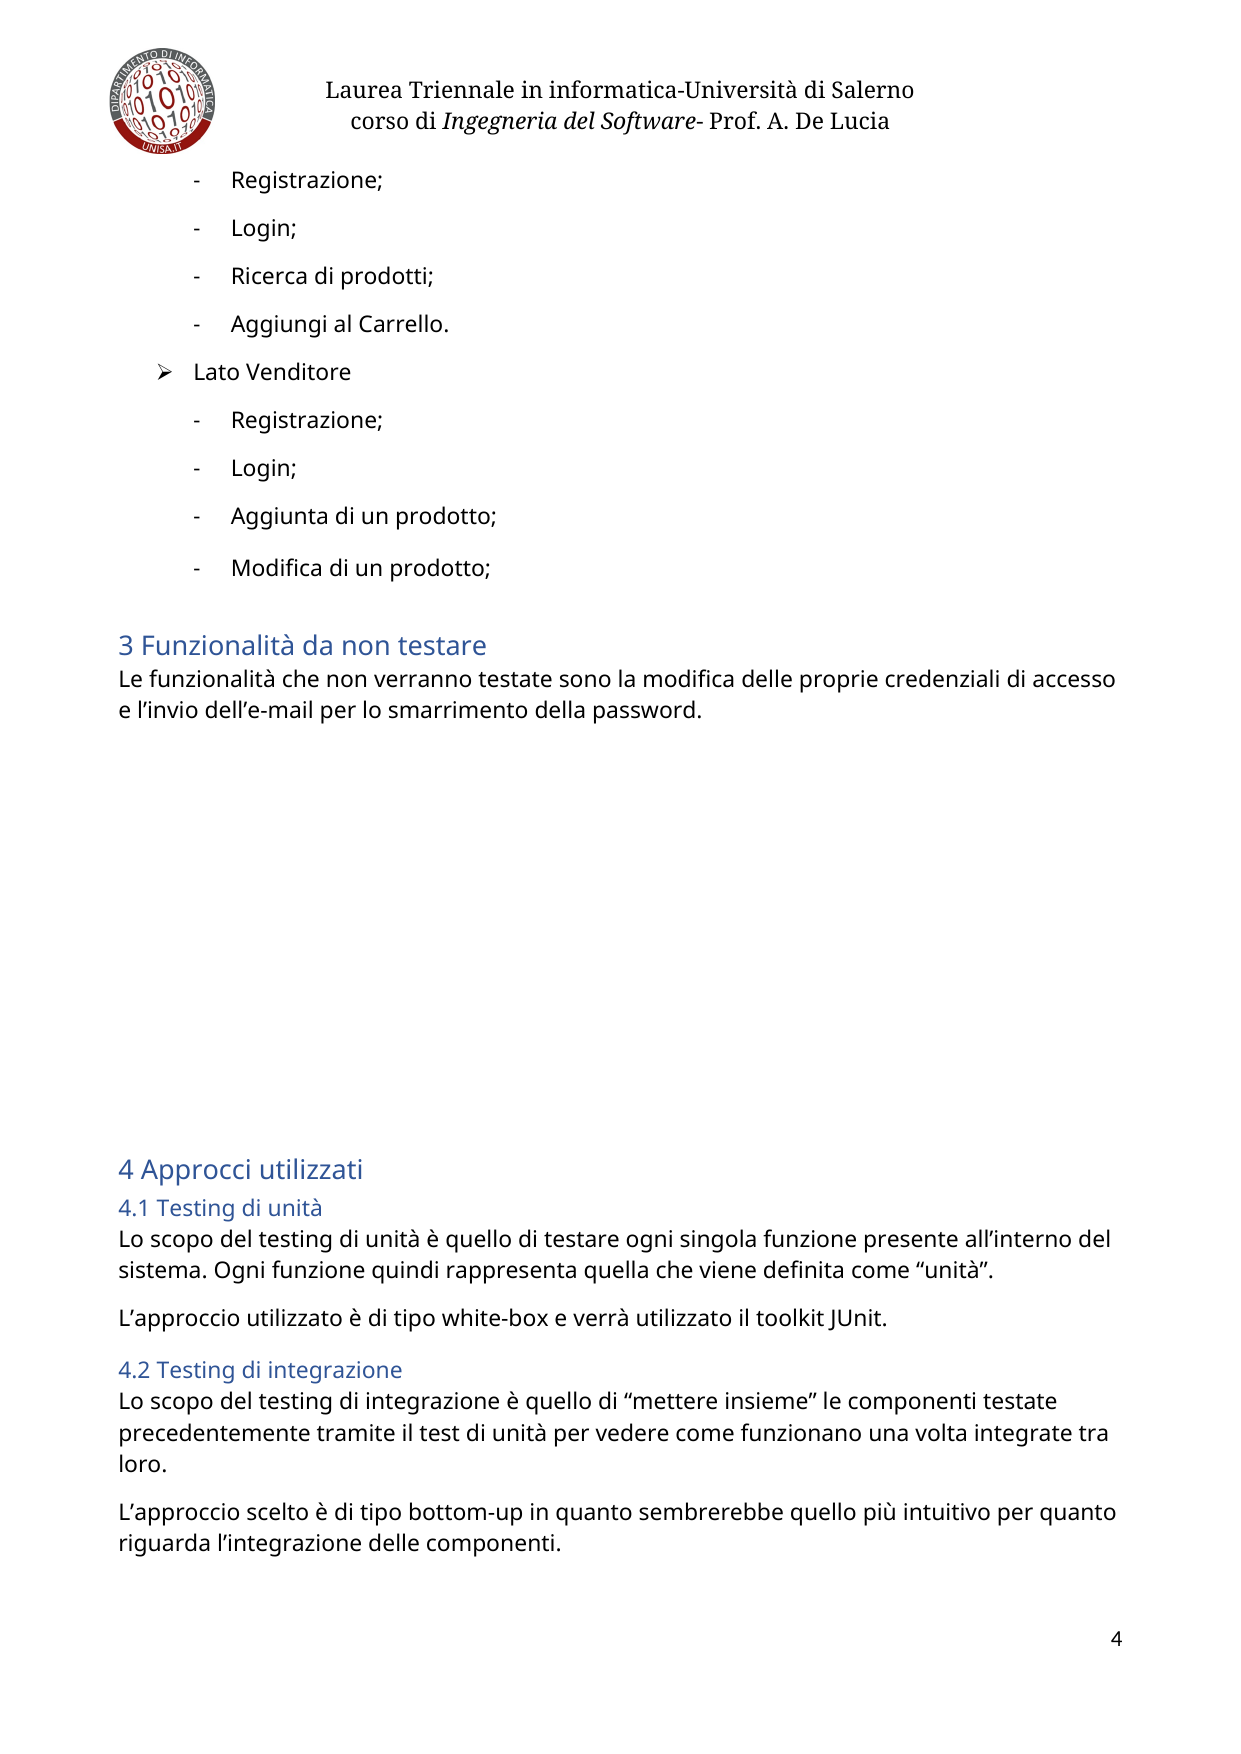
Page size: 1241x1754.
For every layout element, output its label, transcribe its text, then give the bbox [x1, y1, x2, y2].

list Lato Venditore [156, 356, 1122, 387]
list Registrazione; [193, 404, 1122, 435]
list Ricerca di prodotti; [193, 260, 1122, 291]
list Aggiunta di un prodotto; [193, 500, 1122, 531]
list Modifica di un prodotto; [193, 548, 1122, 584]
subtitle 4 Approcci utilizzati [118, 1151, 1122, 1187]
list Aggiungi al Carrello. [193, 308, 1122, 339]
text L’approccio utilizzato è di tipo white-box e verrà utilizzato il toolkit JUnit. [118, 1302, 1122, 1333]
list Login; [193, 452, 1122, 483]
text Lo scopo del testing di unità è quello di testare ogni singola funzione presente all’interno del sistema. Ogni funzione quindi rappresenta quella che viene definita come “unità”. [118, 1223, 1122, 1285]
subtitle 3 Funzionalità da non testare [118, 626, 1122, 663]
text Lo scopo del testing di integrazione è quello di “mettere insieme” le componenti testate precedentemente tramite il test di unità per vedere come funzionano una volta integrate tra loro. [118, 1385, 1122, 1479]
text Le funzionalità che non verranno testate sono la modifica delle proprie credenziali di accesso e l’invio dell’e-mail per lo smarrimento della password. [118, 663, 1122, 726]
subtitle 4.1 Testing di unità [118, 1192, 1122, 1223]
subtitle 4.2 Testing di integrazione [118, 1354, 1122, 1385]
text L’approccio scelto è di tipo bottom-up in quanto sembrerebbe quello più intuitivo per quanto riguarda l’integrazione delle componenti. [118, 1496, 1122, 1558]
list Registrazione; [193, 164, 1122, 196]
list Login; [193, 212, 1122, 243]
